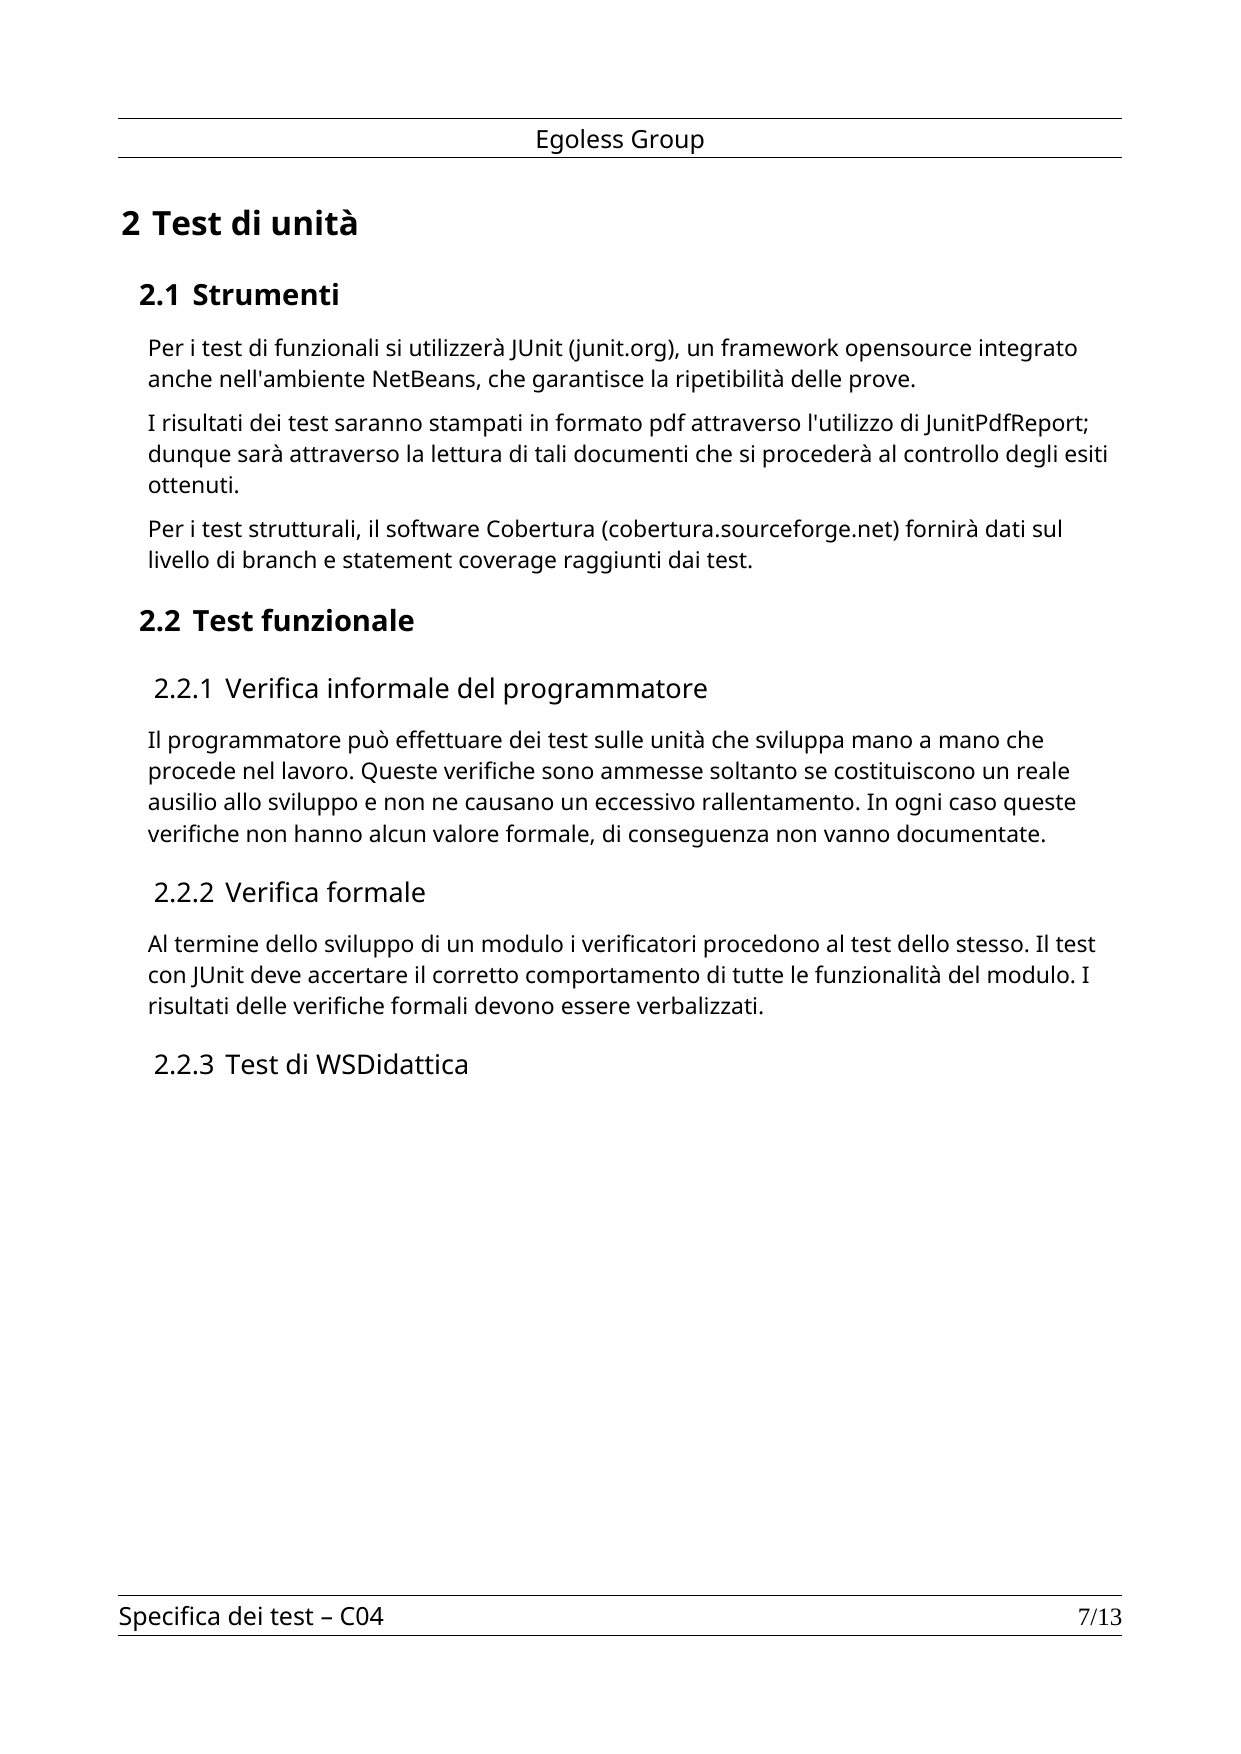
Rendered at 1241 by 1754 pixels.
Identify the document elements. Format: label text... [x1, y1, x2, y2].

subtitle Verifica informale del programmatore [153, 669, 1122, 706]
text Al termine dello sviluppo di un modulo i verificatori procedono al test dello stesso. Il test con JUnit deve accertare il corretto comportamento di tutte le funzionalità del modulo. I risultati delle verifiche formali devono essere verbalizzati. [148, 928, 1122, 1021]
subtitle Strumenti [139, 274, 1122, 314]
subtitle Verifica formale [153, 873, 1122, 910]
subtitle Test funzionale [139, 600, 1122, 640]
text Il programmatore può effettuare dei test sulle unità che sviluppa mano a mano che procede nel lavoro. Queste verifiche sono ammesse soltanto se costituiscono un reale ausilio allo sviluppo e non ne causano un eccessivo rallentamento. In ogni caso queste verifiche non hanno alcun valore formale, di conseguenza non vanno documentate. [148, 724, 1122, 849]
text Per i test di funzionali si utilizzerà JUnit (junit.org), un framework opensource integrato anche nell'ambiente NetBeans, che garantisce la ripetibilità delle prove. [148, 332, 1122, 394]
text I risultati dei test saranno stampati in formato pdf attraverso l'utilizzo di JunitPdfReport; dunque sarà attraverso la lettura di tali documenti che si procederà al controllo degli esiti ottenuti. [148, 407, 1122, 501]
subtitle Test di WSDidattica [153, 1046, 1122, 1082]
text Per i test strutturali, il software Cobertura (cobertura.sourceforge.net) fornirà dati sul livello di branch e statement coverage raggiunti dai test. [148, 513, 1122, 576]
subtitle Test di unità [121, 200, 1122, 245]
